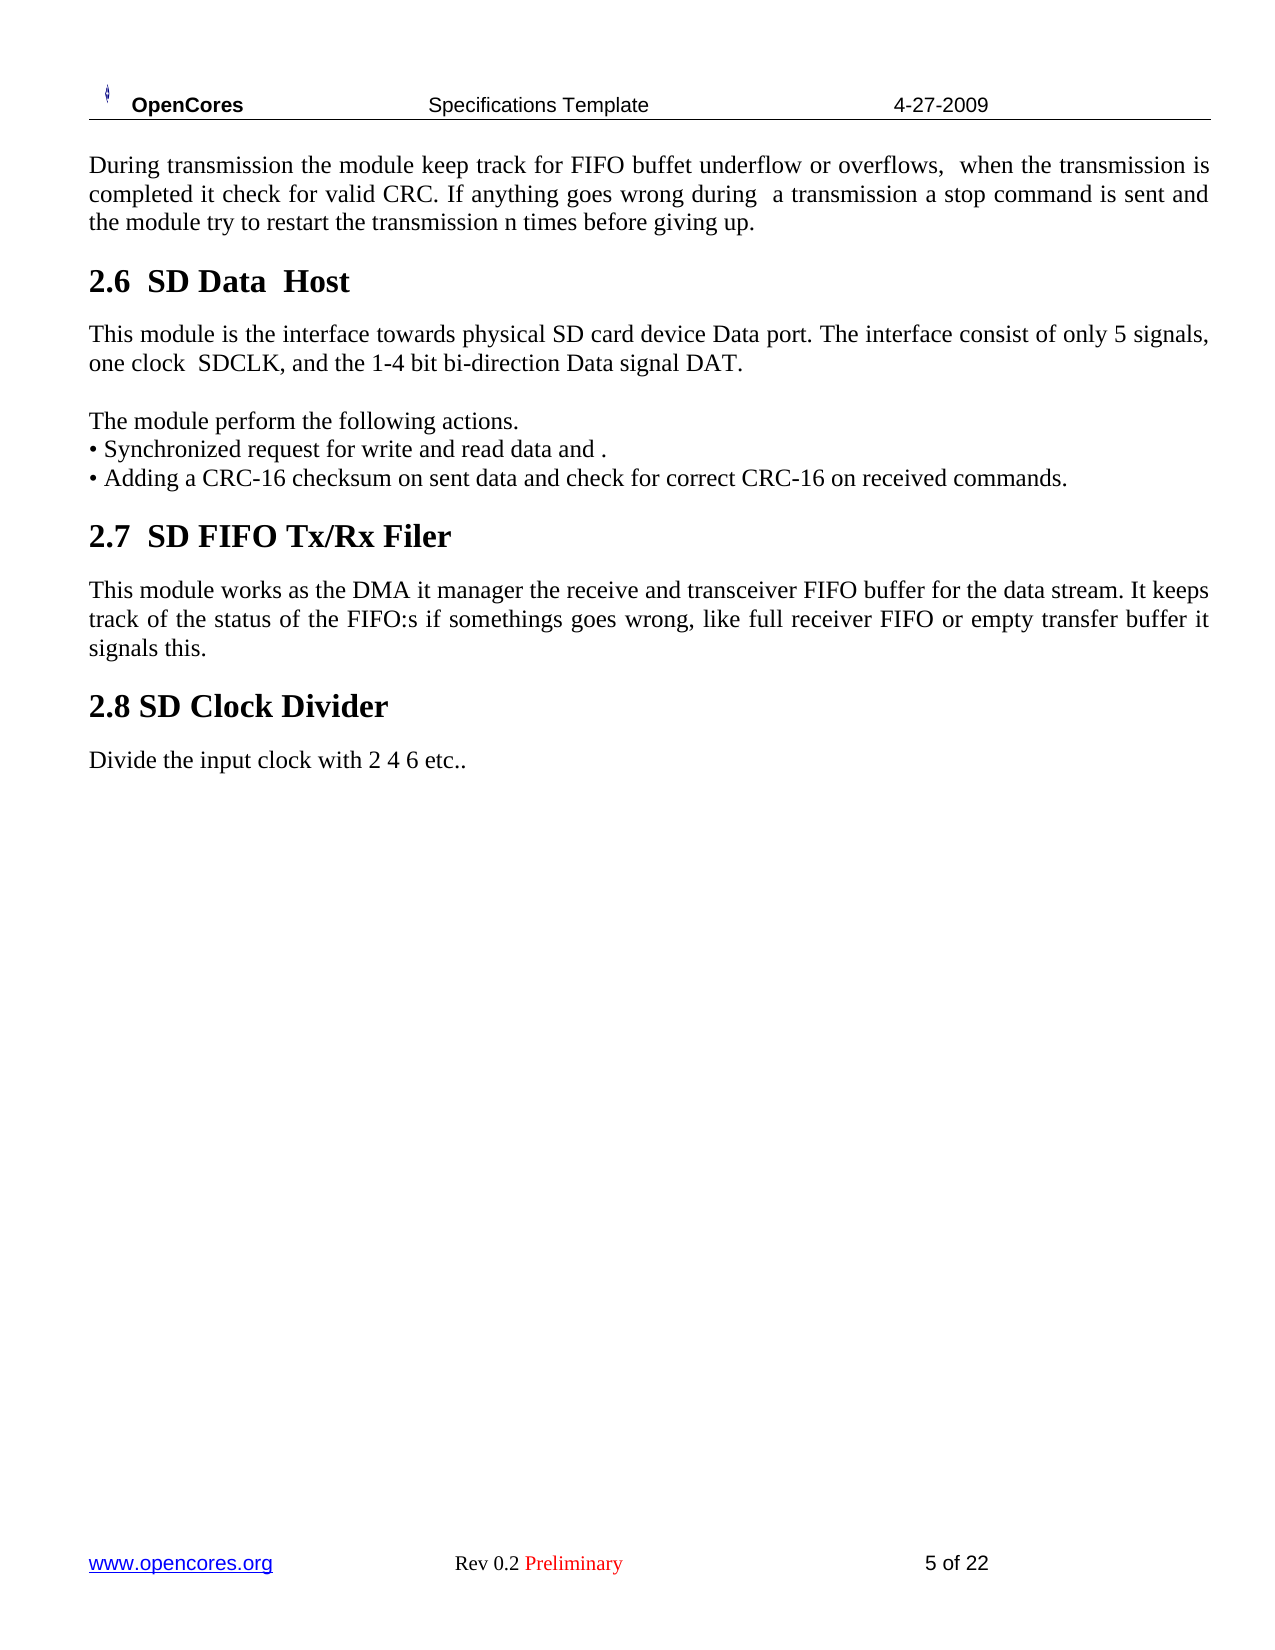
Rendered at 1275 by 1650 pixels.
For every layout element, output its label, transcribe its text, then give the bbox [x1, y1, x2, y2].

text This module works as the DMA it manager the receive and transceiver FIFO buffer for the data stream. It keeps track of the status of the FIFO:s if somethings goes wrong, like full receiver FIFO or empty transfer buffer it signals this. [89, 575, 1211, 661]
subtitle 2.8 SD Clock Divider [89, 686, 1211, 724]
text Divide the input clock with 2 4 6 etc.. [89, 745, 1211, 773]
text During transmission the module keep track for FIFO buffet underflow or overflows, when the transmission is completed it check for valid CRC. If anything goes wrong during a transmission a stop command is sent and the module try to restart the transmission n times before giving up. [89, 150, 1211, 236]
text This module is the interface towards physical SD card device Data port. The interface consist of only 5 signals, one clock SDCLK, and the 1-4 bit bi-direction Data signal DAT. [89, 319, 1211, 377]
subtitle 2.7 SD FIFO Tx/Rx Filer [89, 517, 1211, 555]
text • Adding a CRC-16 checksum on sent data and check for correct CRC-16 on received commands. [89, 463, 1211, 492]
text The module perform the following actions. [89, 406, 1211, 434]
text • Synchronized request for write and read data and . [89, 434, 1211, 463]
subtitle 2.6 SD Data Host [89, 261, 1211, 299]
